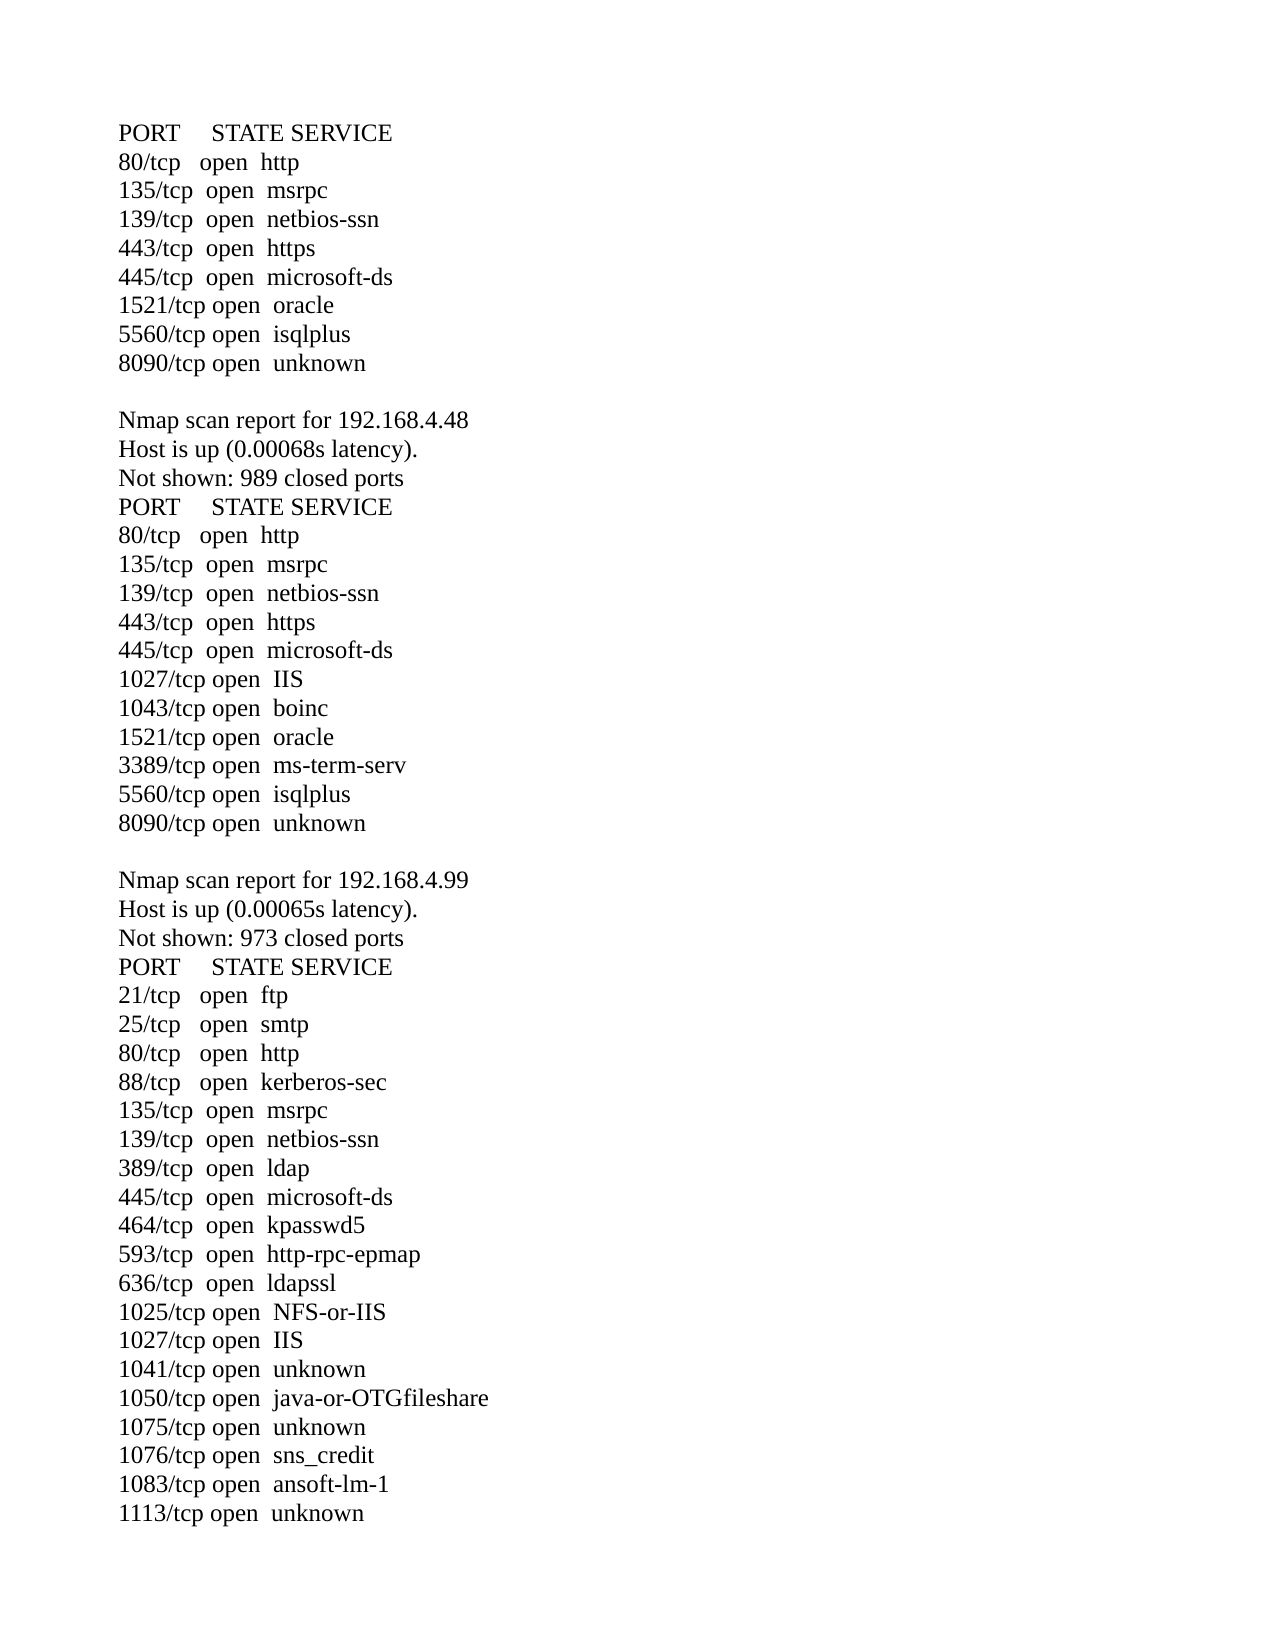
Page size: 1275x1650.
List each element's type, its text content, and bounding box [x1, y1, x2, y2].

text 445/tcp open microsoft-ds [118, 1182, 1157, 1211]
text 80/tcp open http [118, 521, 1157, 549]
text 1043/tcp open boinc [118, 693, 1157, 722]
text 1025/tcp open NFS-or-IIS [118, 1297, 1157, 1326]
text 80/tcp open http [118, 1038, 1157, 1067]
text 139/tcp open netbios-ssn [118, 1124, 1157, 1153]
text 135/tcp open msrpc [118, 176, 1157, 204]
text PORT STATE SERVICE [118, 118, 1157, 147]
text Nmap scan report for 192.168.4.48 [118, 406, 1157, 434]
text 8090/tcp open unknown [118, 348, 1157, 377]
text Host is up (0.00068s latency). [118, 434, 1157, 463]
text 1027/tcp open IIS [118, 1326, 1157, 1354]
text 1050/tcp open java-or-OTGfileshare [118, 1383, 1157, 1412]
text 445/tcp open microsoft-ds [118, 262, 1157, 291]
text 636/tcp open ldapssl [118, 1268, 1157, 1297]
text 25/tcp open smtp [118, 1009, 1157, 1038]
text Host is up (0.00065s latency). [118, 894, 1157, 923]
text 80/tcp open http [118, 147, 1157, 176]
text 88/tcp open kerberos-sec [118, 1067, 1157, 1096]
text Not shown: 973 closed ports [118, 923, 1157, 952]
text PORT STATE SERVICE [118, 492, 1157, 521]
text 1076/tcp open sns_credit [118, 1441, 1157, 1469]
text 1521/tcp open oracle [118, 722, 1157, 751]
text 1113/tcp open unknown [118, 1498, 1157, 1527]
text 1521/tcp open oracle [118, 291, 1157, 319]
text 139/tcp open netbios-ssn [118, 578, 1157, 607]
text 5560/tcp open isqlplus [118, 779, 1157, 808]
text PORT STATE SERVICE [118, 952, 1157, 981]
text 135/tcp open msrpc [118, 1096, 1157, 1124]
text 8090/tcp open unknown [118, 808, 1157, 837]
text Nmap scan report for 192.168.4.99 [118, 866, 1157, 894]
text 3389/tcp open ms-term-serv [118, 751, 1157, 779]
text 135/tcp open msrpc [118, 549, 1157, 578]
text 593/tcp open http-rpc-epmap [118, 1239, 1157, 1268]
text 443/tcp open https [118, 233, 1157, 262]
text 464/tcp open kpasswd5 [118, 1211, 1157, 1239]
text 1075/tcp open unknown [118, 1412, 1157, 1441]
text Not shown: 989 closed ports [118, 463, 1157, 492]
text 1041/tcp open unknown [118, 1354, 1157, 1383]
text 1083/tcp open ansoft-lm-1 [118, 1469, 1157, 1498]
text 389/tcp open ldap [118, 1153, 1157, 1182]
text 21/tcp open ftp [118, 981, 1157, 1009]
text 445/tcp open microsoft-ds [118, 636, 1157, 664]
text 139/tcp open netbios-ssn [118, 204, 1157, 233]
text 1027/tcp open IIS [118, 664, 1157, 693]
text 443/tcp open https [118, 607, 1157, 636]
text 5560/tcp open isqlplus [118, 319, 1157, 348]
